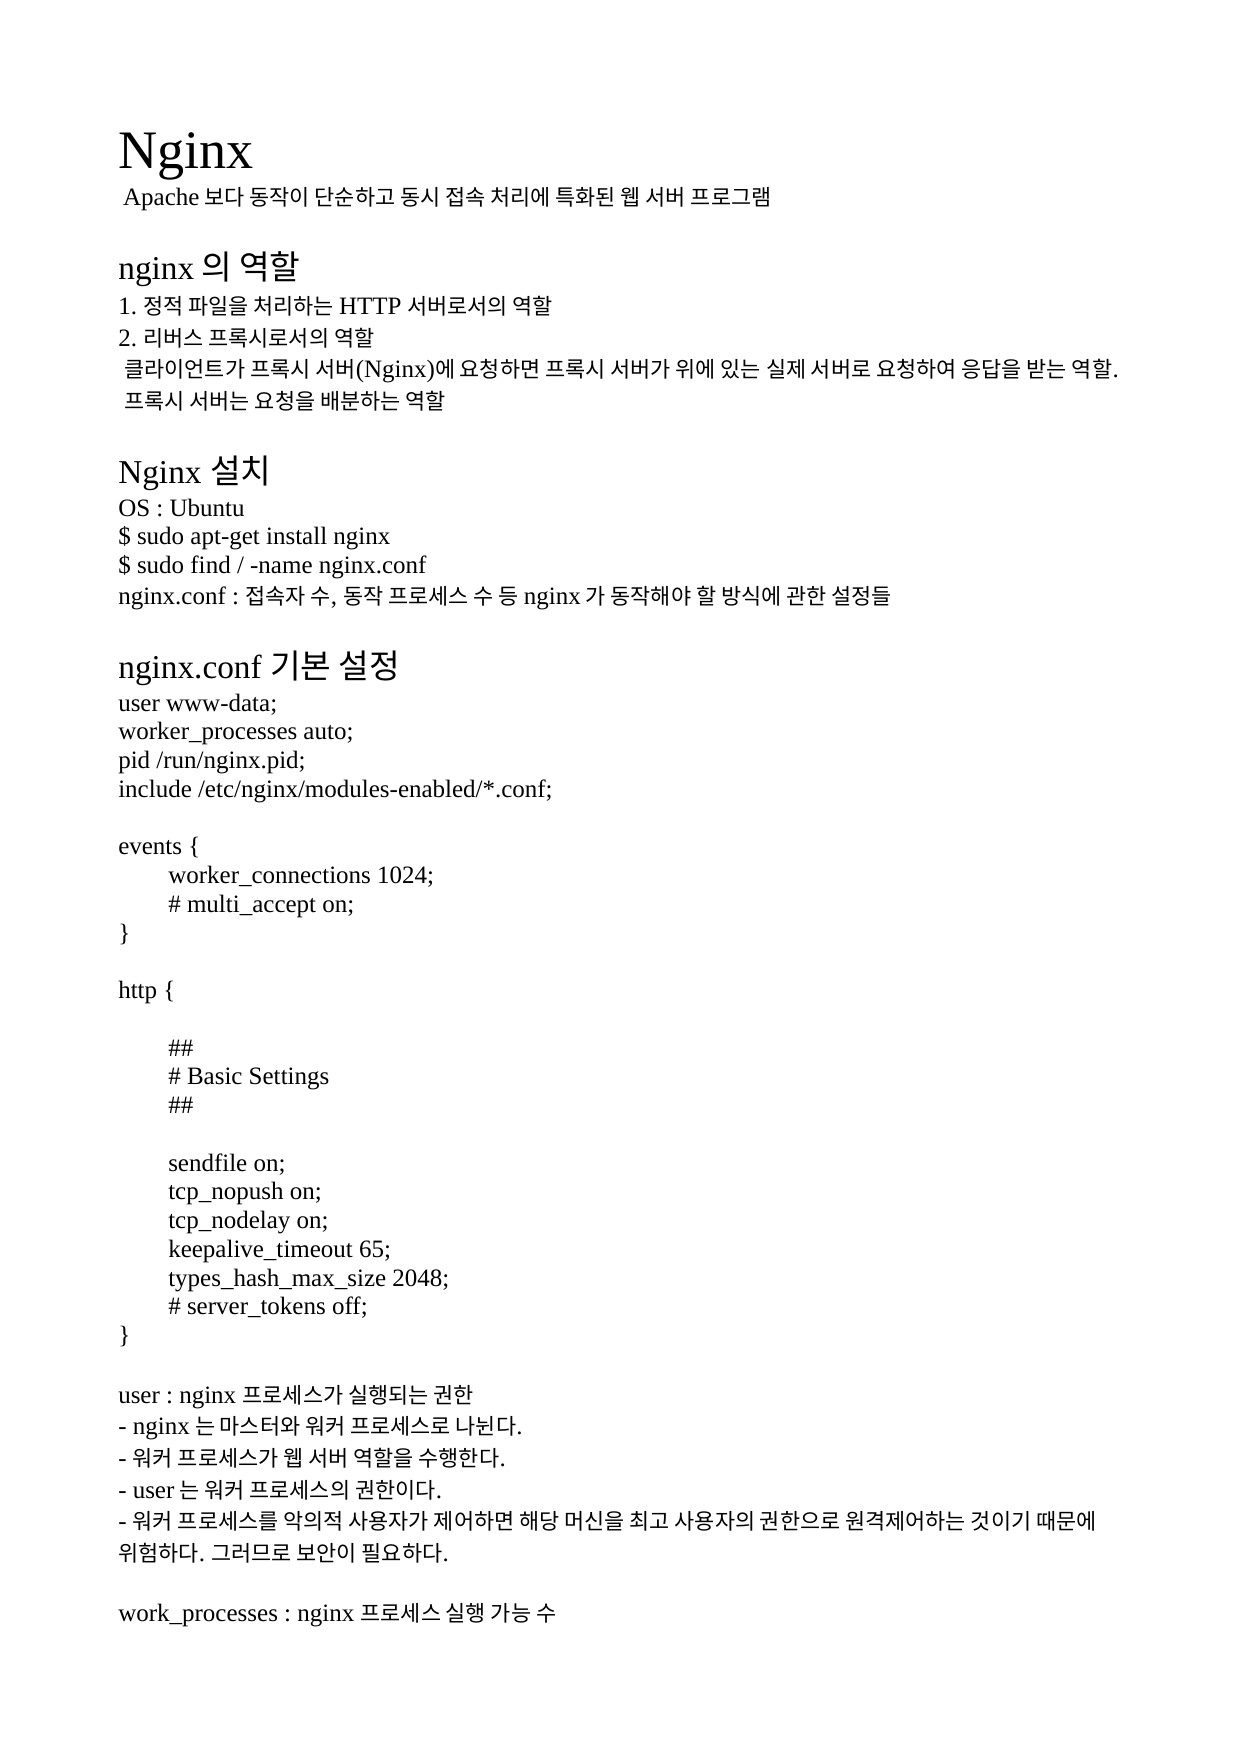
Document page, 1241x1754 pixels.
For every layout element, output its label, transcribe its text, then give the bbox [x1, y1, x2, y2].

text Nginx 설치 [118, 444, 1122, 493]
text work_processes : nginx 프로세스 실행 가능 수 [118, 1596, 1122, 1628]
text nginx.conf 기본 설정 [118, 639, 1122, 688]
text tcp_nopush on; [118, 1176, 1122, 1205]
text # server_tokens off; [118, 1291, 1122, 1320]
text user : nginx 프로세스가 실행되는 권한 [118, 1378, 1122, 1409]
text - 워커 프로세스를 악의적 사용자가 제어하면 해당 머신을 최고 사용자의 권한으로 원격제어하는 것이기 때문에 위험하다. 그러므로 보안이 필요하다. [118, 1504, 1122, 1568]
text nginx의 역할 [118, 241, 1122, 289]
text $ sudo apt-get install nginx [118, 521, 1122, 550]
text } [118, 1320, 1122, 1349]
text pid /run/nginx.pid; [118, 745, 1122, 774]
text - 워커 프로세스가 웹 서버 역할을 수행한다. [118, 1441, 1122, 1473]
text include /etc/nginx/modules-enabled/*.conf; [118, 774, 1122, 803]
text ## [118, 1033, 1122, 1061]
text http { [118, 975, 1122, 1004]
text OS : Ubuntu [118, 493, 1122, 521]
text events { [118, 831, 1122, 860]
text - nginx는 마스터와 워커 프로세스로 나뉜다. [118, 1409, 1122, 1441]
text ## [118, 1090, 1122, 1119]
text # multi_accept on; [118, 889, 1122, 918]
text tcp_nodelay on; [118, 1205, 1122, 1234]
text 클라이언트가 프록시 서버(Nginx)에 요청하면 프록시 서버가 위에 있는 실제 서버로 요청하여 응답을 받는 역할. [118, 352, 1122, 384]
text sendfile on; [118, 1148, 1122, 1176]
text Nginx [118, 118, 1122, 180]
text - user는 워커 프로세스의 권한이다. [118, 1473, 1122, 1504]
text nginx.conf : 접속자 수, 동작 프로세스 수 등 nginx가 동작해야 할 방식에 관한 설정들 [118, 579, 1122, 611]
text types_hash_max_size 2048; [118, 1263, 1122, 1291]
text user www-data; [118, 688, 1122, 716]
text # Basic Settings [118, 1061, 1122, 1090]
text worker_processes auto; [118, 716, 1122, 745]
text Apache보다 동작이 단순하고 동시 접속 처리에 특화된 웹 서버 프로그램 [118, 180, 1122, 212]
text $ sudo find / -name nginx.conf [118, 550, 1122, 579]
text 프록시 서버는 요청을 배분하는 역할 [118, 384, 1122, 416]
text worker_connections 1024; [118, 860, 1122, 889]
text keepalive_timeout 65; [118, 1234, 1122, 1263]
text } [118, 918, 1122, 946]
text 1. 정적 파일을 처리하는 HTTP 서버로서의 역할 [118, 289, 1122, 321]
text 2. 리버스 프록시로서의 역할 [118, 321, 1122, 352]
